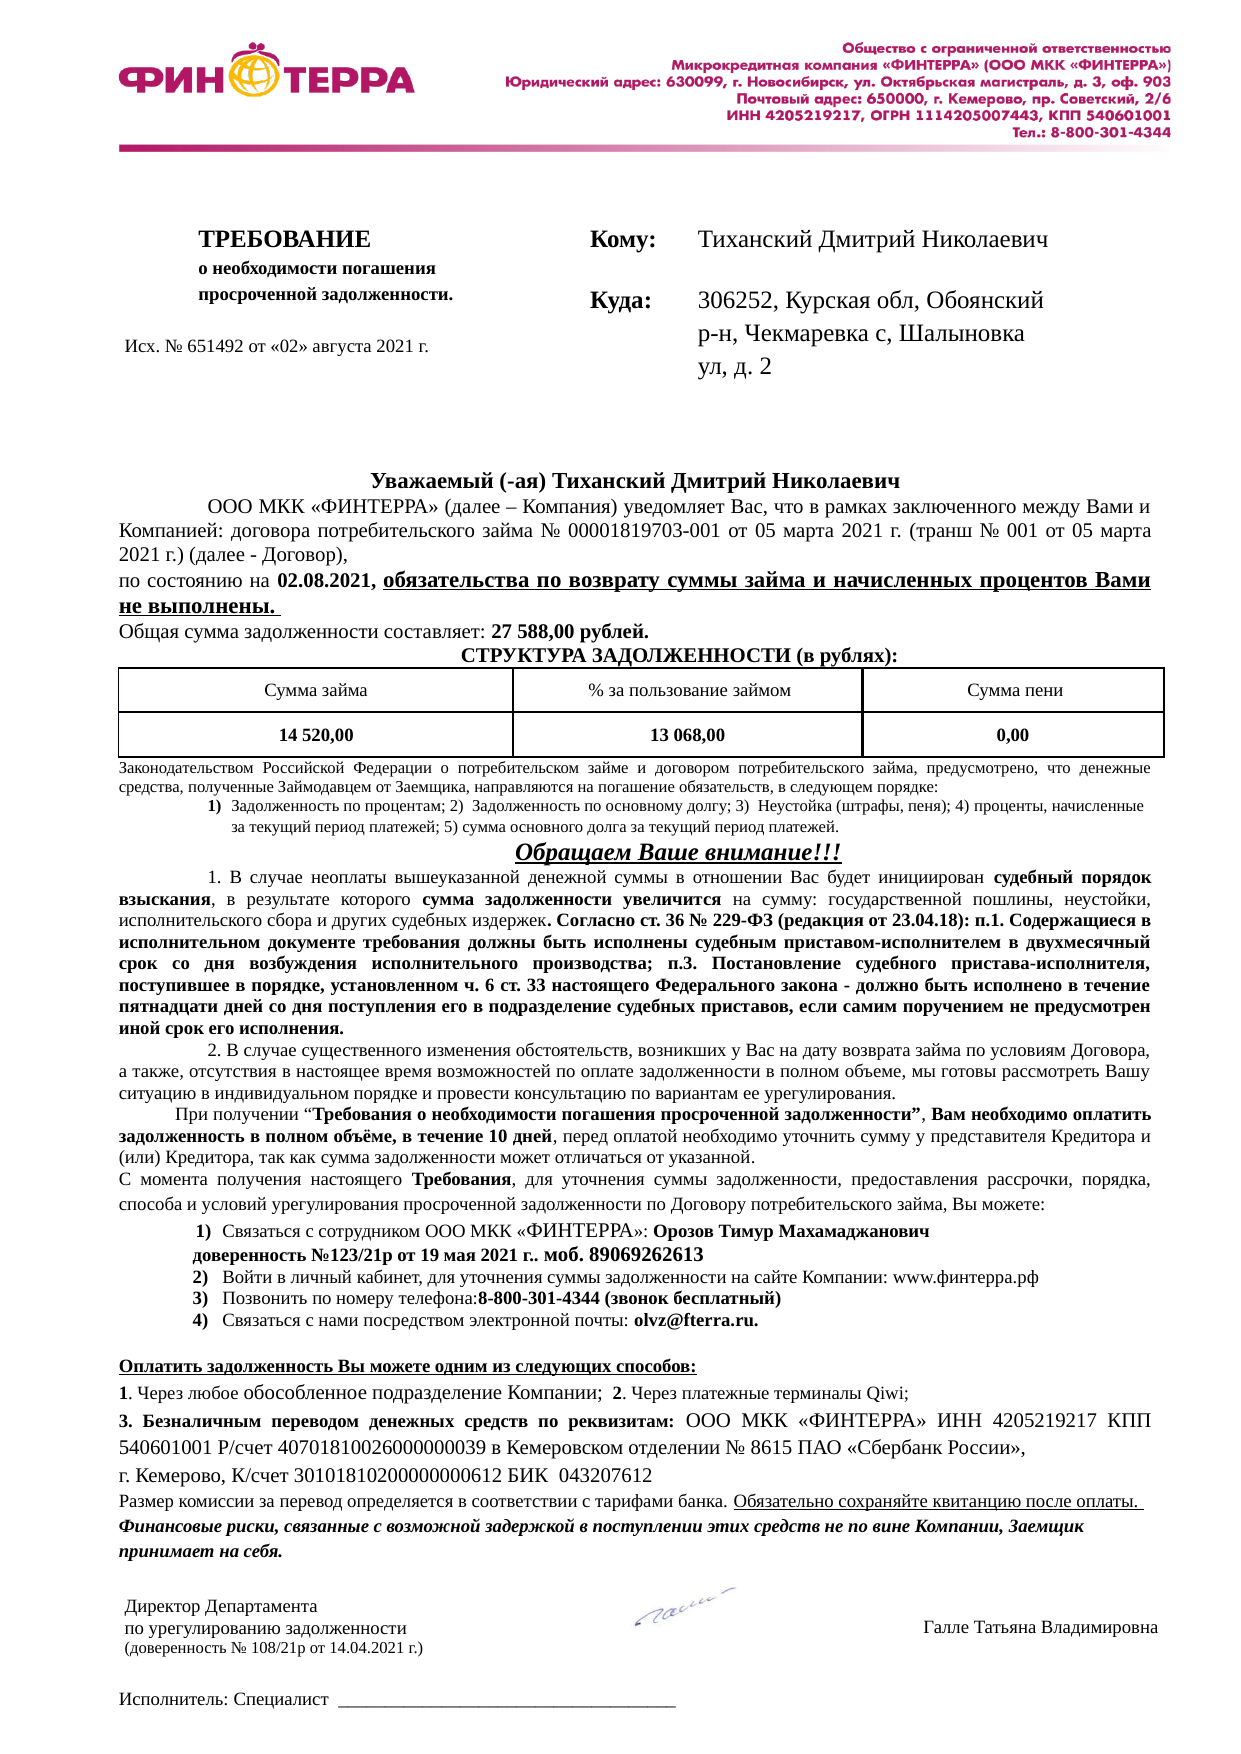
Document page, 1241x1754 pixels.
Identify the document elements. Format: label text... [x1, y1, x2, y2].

text Общая сумма задолженности составляет: 27 588,00 рублей. [118, 618, 1152, 643]
text Оплатить задолженность Вы можете одним из следующих способов: [118, 1355, 1152, 1377]
table_header ТРЕБОВАНИЕ о необходимости погашения просроченной задолженности. Исх. № 651492 от «02» августа 2021 г. [119, 218, 584, 441]
text ООО МКК «ФИНТЕРРА» (далее – Компания) уведомляет Вас, что в рамках заключенного между Вами и Компанией: договора потребительского займа № 00001819703-001 от 05 марта 2021 г. (транш № 001 от 05 марта 2021 г.) (далее - Договор), [118, 494, 1152, 566]
text доверенность №123/21р от 19 мая 2021 г.. моб. 89069262613 [192, 1242, 1152, 1266]
table_header Сумма пени [864, 669, 1163, 711]
text 3. Безналичным переводом денежных средств по реквизитам: ООО МКК «ФИНТЕРРА» ИНН 4205219217 КПП 540601001 Р/счет 40701810026000000039 в Кемеровском отделении № 8615 ПАО «Сбербанк России», [118, 1407, 1152, 1459]
list Войти в личный кабинет, для уточнения суммы задолженности на сайте Компании: www.финтерра.рф [163, 1266, 1152, 1287]
text СТРУКТУРА ЗАДОЛЖЕННОСТИ (в рублях): [118, 643, 1152, 667]
list Связаться с сотрудником ООО МКК «ФИНТЕРРА»: Орозов Тимур Махамаджанович [195, 1217, 1152, 1242]
text Исполнитель: Специалист ____________________________________ [118, 1688, 1152, 1709]
table_header % за пользование займом [514, 669, 861, 711]
picture [627, 1578, 745, 1634]
table_header [1058, 218, 1169, 441]
text Уважаемый (-ая) Тиханский Дмитрий Николаевич [118, 467, 1152, 494]
list Позвонить по номеру телефона:8-800-301-4344 (звонок бесплатный) [192, 1287, 1152, 1309]
text 1. В случае неоплаты вышеуказанной денежной суммы в отношении Вас будет инициирован судебный порядок взыскания, в результате которого сумма задолженности увеличится на сумму: государственной пошлины, неустойки, исполнительского сбора и других судебных издержек. Согласно ст. 36 № 229-ФЗ (редакция от 23.04.18): п.1. Содержащиеся в исполнительном документе требования должны быть исполнены судебным приставом-исполнителем в двухмесячный срок со дня возбуждения исполнительного производства; п.3. Постановление судебного пристава-исполнителя, поступившее в порядке, установленном ч. 6 ст. 33 настоящего Федерального закона - должно быть исполнено в течение пятнадцати дней со дня поступления его в подразделение судебных приставов, если самим поручением не предусмотрен иной срок его исполнения. [118, 866, 1152, 1038]
picture [118, 42, 1171, 152]
table_header Тиханский Дмитрий Николаевич [692, 218, 1058, 279]
text Размер комиссии за перевод определяется в соответствии с тарифами банка. Обязательно сохраняйте квитанцию после оплаты. Финансовые риски, связанные с возможной задержкой в поступлении этих средств не по вине Компании, Заемщик принимает на себя. [118, 1490, 1152, 1561]
table_header Галле Татьяна Владимировна [807, 1590, 1164, 1663]
table_cell 14 520,00 [119, 713, 512, 756]
text 2. В случае существенного изменения обстоятельств, возникших у Вас на дату возврата займа по условиям Договора, а также, отсутствия в настоящее время возможностей по оплате задолженности в полном объеме, мы готовы рассмотреть Вашу ситуацию в индивидуальном порядке и провести консультацию по вариантам ее урегулирования. [118, 1038, 1152, 1103]
table_header [570, 1590, 807, 1663]
table_cell 13 068,00 [514, 713, 861, 756]
text г. Кемерово, К/счет 30101810200000000612 БИК 043207612 [118, 1463, 1152, 1487]
text Обращаем Ваше внимание!!! [118, 837, 1152, 866]
table_header Сумма займа [119, 669, 512, 711]
text Законодательством Российской Федерации о потребительском займе и договором потребительского займа, предусмотрено, что денежные средства, полученные Займодавцем от Заемщика, направляются на погашение обязательств, в следующем порядке: [118, 758, 1152, 796]
table_header Кому: [584, 218, 692, 279]
table_cell Куда: [584, 279, 692, 441]
text При получении “Требования о необходимости погашения просроченной задолженности”, Вам необходимо оплатить задолженность в полном объёме, в течение 10 дней, перед оплатой необходимо уточнить сумму у представителя Кредитора и (или) Кредитора, так как сумма задолженности может отличаться от указанной. [118, 1103, 1152, 1168]
table_cell 0,00 [864, 713, 1163, 756]
list Задолженность по процентам; 2) Задолженность по основному долгу; 3) Неустойка (штрафы, пеня); 4) проценты, начисленные за текущий период платежей; 5) сумма основного долга за текущий период платежей. [207, 796, 1152, 836]
table_cell 306252, Курская обл, Обоянский р-н, Чекмаревка с, Шалыновка ул, д. 2 [692, 279, 1058, 441]
table_header Директор Департамента по урегулированию задолженности (доверенность № 108/21р от 14.04.2021 г.) [119, 1590, 570, 1663]
text по состоянию на 02.08.2021, обязательства по возврату суммы займа и начисленных процентов Вами не выполнены. [118, 566, 1152, 618]
list Связаться с нами посредством электронной почты: olvz@fterra.ru. [192, 1309, 1152, 1330]
text 1. Через любое обособленное подразделение Компании; 2. Через платежные терминалы Qiwi; [118, 1380, 1152, 1404]
text С момента получения настоящего Требования, для уточнения суммы задолженности, предоставления рассрочки, порядка, способа и условий урегулирования просроченной задолженности по Договору потребительского займа, Вы можете: [118, 1168, 1152, 1214]
